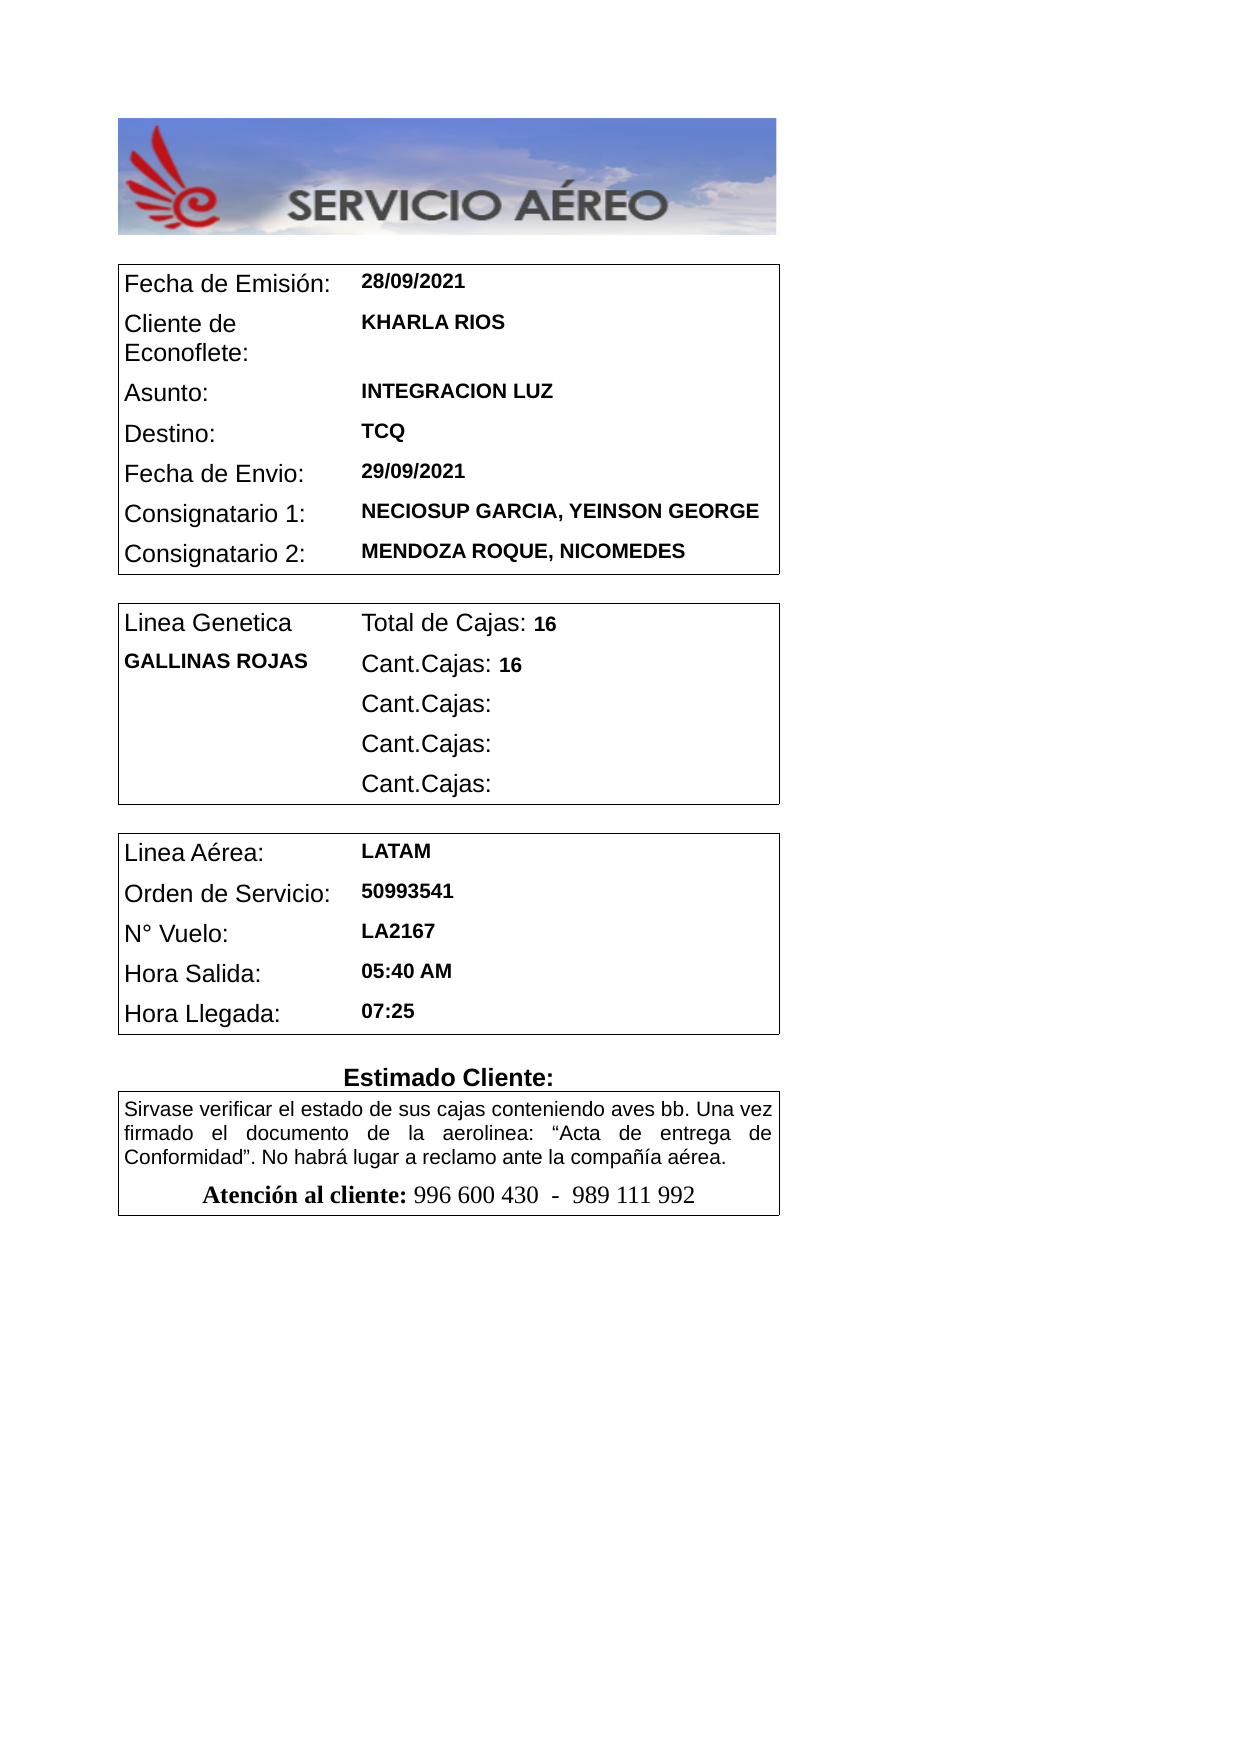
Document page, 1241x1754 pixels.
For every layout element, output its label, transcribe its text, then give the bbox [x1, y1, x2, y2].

table_cell Orden de Servicio: [119, 873, 356, 913]
table_cell 29/09/2021 [356, 453, 779, 493]
table_cell LA2167 [356, 913, 779, 953]
table_cell Cant.Cajas: 16 [356, 643, 779, 683]
table_cell [119, 723, 356, 763]
table_cell Consignatario 1: [119, 493, 356, 533]
table_cell Hora Salida: [119, 953, 356, 993]
table_cell Cant.Cajas: [356, 764, 779, 804]
table_cell KHARLA RIOS [356, 304, 779, 373]
table_header Fecha de Emisión: [119, 265, 356, 304]
table_cell N° Vuelo: [119, 913, 356, 953]
table_cell [356, 805, 779, 833]
table_cell [356, 575, 779, 603]
table_header 28/09/2021 [356, 265, 779, 304]
table_cell Cant.Cajas: [356, 723, 779, 763]
table_cell LATAM [356, 834, 779, 873]
table_cell Destino: [119, 413, 356, 453]
table_cell GALLINAS ROJAS [119, 643, 356, 683]
table_cell 07:25 [356, 994, 779, 1034]
table_cell NECIOSUP GARCIA, YEINSON GEORGE [356, 493, 779, 533]
table_cell Cant.Cajas: [356, 683, 779, 723]
table_cell Sirvase verificar el estado de sus cajas conteniendo aves bb. Una vez firmado el documento de la aerolinea: “Acta de entrega de Conformidad”. No habrá lugar a reclamo ante la compañía aérea. [119, 1092, 779, 1175]
table_cell Fecha de Envio: [119, 453, 356, 493]
table_cell Consignatario 2: [119, 534, 356, 574]
table_cell Cliente de Econoflete: [119, 304, 356, 373]
table_cell Atención al cliente: 996 600 430 - 989 111 992 [119, 1175, 779, 1215]
table_cell [118, 805, 356, 833]
table_cell MENDOZA ROQUE, NICOMEDES [356, 534, 779, 574]
table_cell [119, 764, 356, 804]
table_cell 05:40 AM [356, 953, 779, 993]
table_cell Hora Llegada: [119, 994, 356, 1034]
table_cell Linea Genetica [119, 604, 356, 643]
table_cell [119, 683, 356, 723]
table_cell TCQ [356, 413, 779, 453]
table_cell 50993541 [356, 873, 779, 913]
picture [118, 118, 777, 235]
table_cell INTEGRACION LUZ [356, 373, 779, 413]
table_cell Asunto: [119, 373, 356, 413]
table_cell [118, 575, 356, 603]
table_cell Total de Cajas: 16 [356, 604, 779, 643]
table_cell Estimado Cliente: [118, 1035, 779, 1091]
table_cell Linea Aérea: [119, 834, 356, 873]
